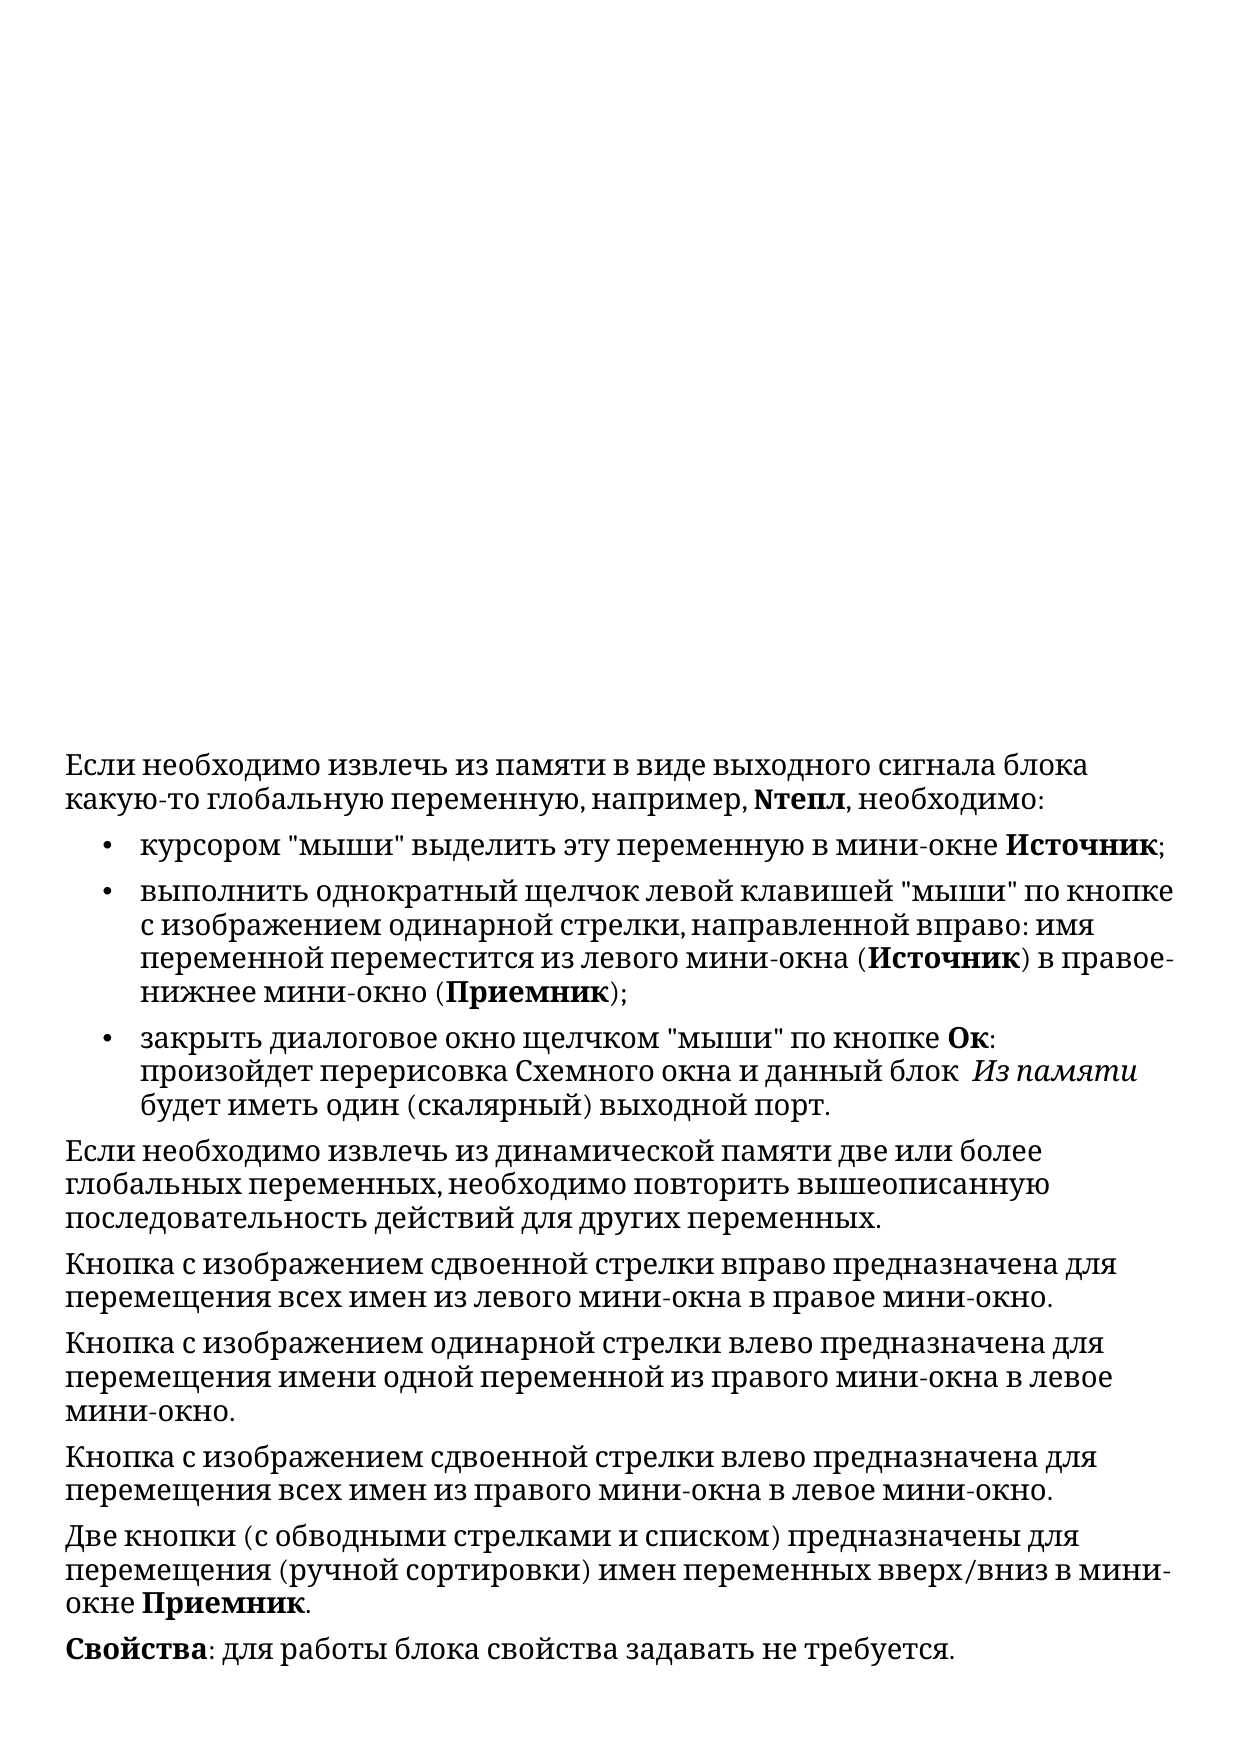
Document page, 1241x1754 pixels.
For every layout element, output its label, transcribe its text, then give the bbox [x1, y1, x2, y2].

table_cell Если необходимо извлечь из памяти в виде выходного сигнала блока какую-то глобальную переменную, например, Nтепл, необходимо: курсором "мыши" выделить эту переменную в мини-окне Источник; выполнить однократный щелчок левой клавишей "мыши" по кнопке с изображением одинарной стрелки, направленной вправо: имя переменной переместится из левого мини-окна (Источник) в правое-нижнее мини-окно (Приемник); закрыть диалоговое окно щелчком "мыши" по кнопке Ок: произойдет перерисовка Схемного окна и данный блок Из памяти будет иметь один (скалярный) выходной порт. Если необходимо извлечь из динамической памяти две или более глобальных переменных, необходимо повторить вышеописанную последовательность действий для других переменных. Кнопка с изображением сдвоенной стрелки вправо предназначена для перемещения всех имен из левого мини-окна в правое мини-окно. Кнопка с изображением одинарной стрелки влево предназначена для перемещения имени одной переменной из правого мини-окна в левое мини-окно. Кнопка с изображением сдвоенной стрелки влево предназначена для перемещения всех имен из правого мини-окна в левое мини-окно. Две кнопки (с обводными стрелками и списком) предназначены для перемещения (ручной сортировки) имен переменных вверх/вниз в мини-окне Приемник. Свойства: для работы блока свойства задавать не требуется. [59, 59, 1181, 1685]
